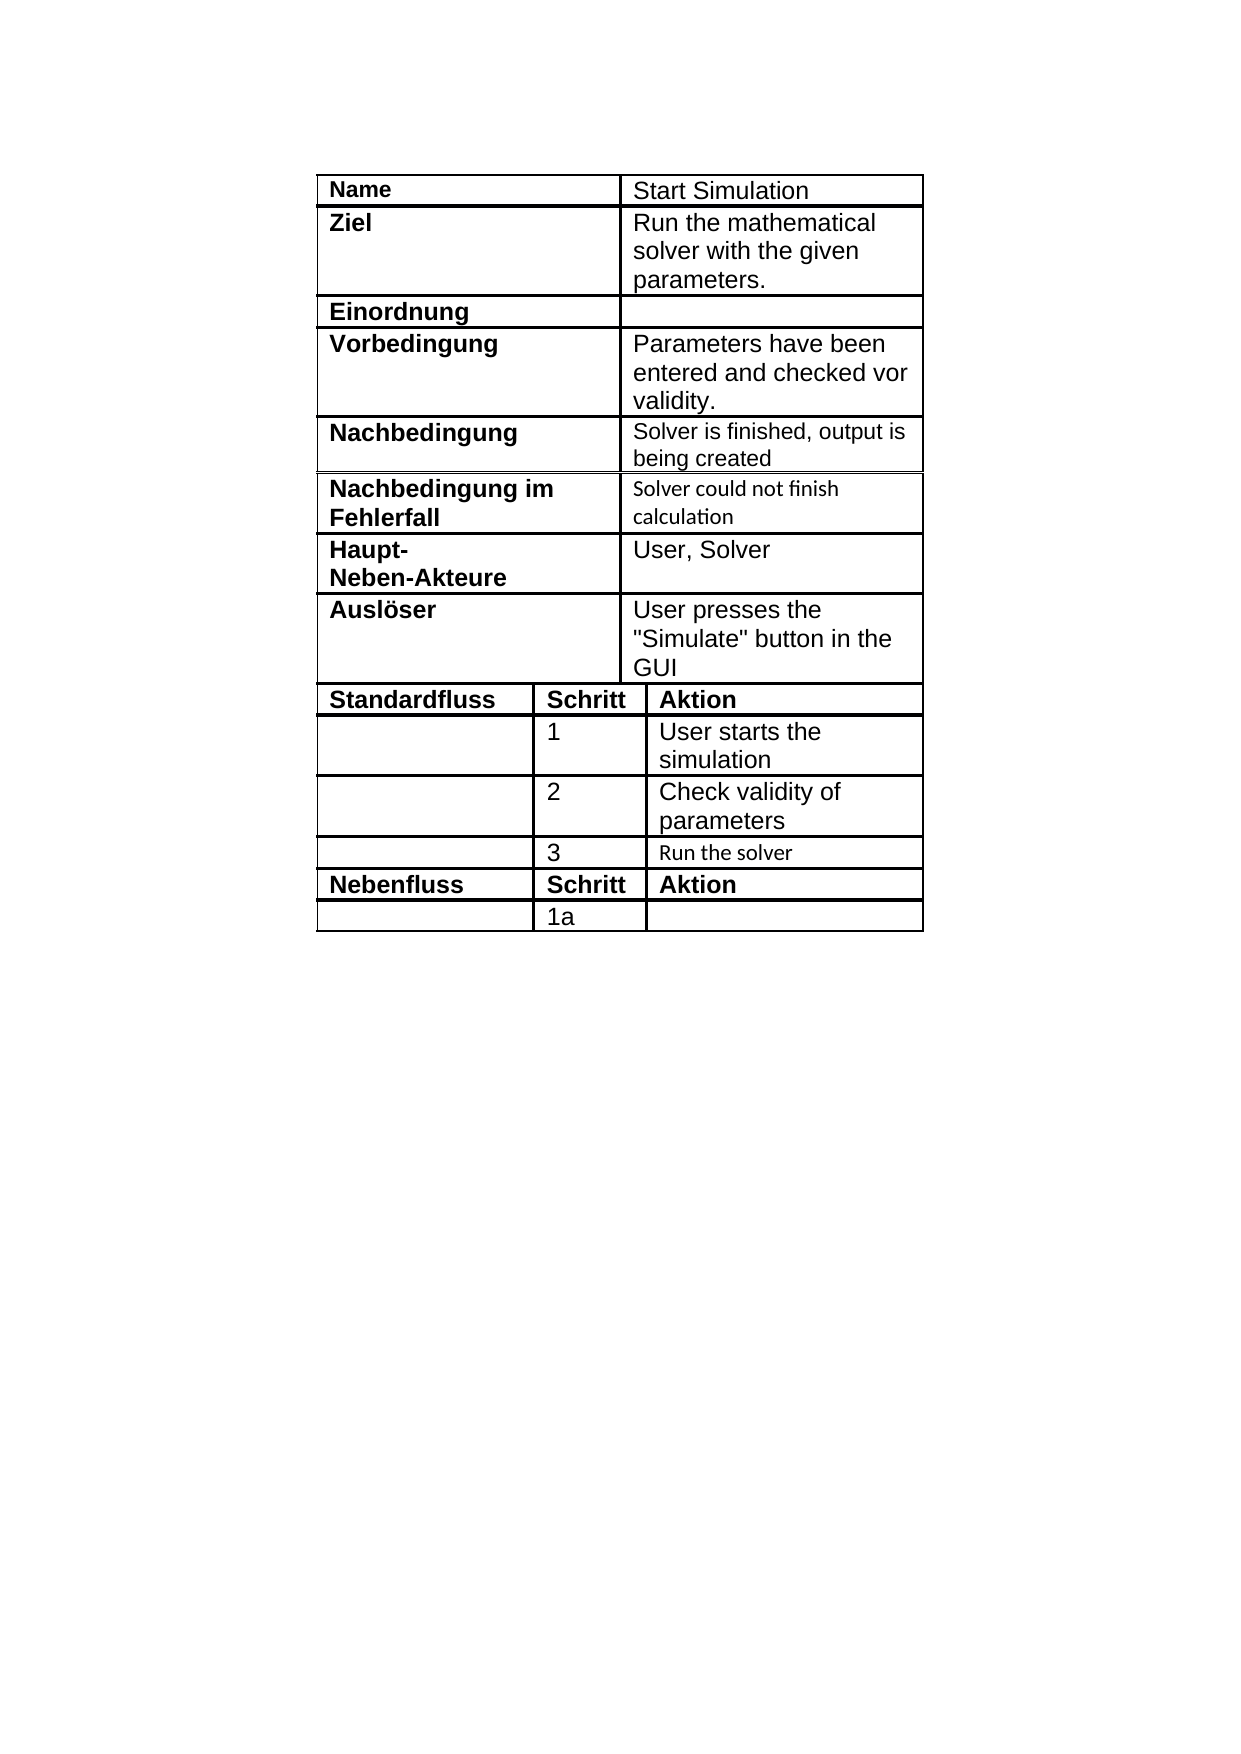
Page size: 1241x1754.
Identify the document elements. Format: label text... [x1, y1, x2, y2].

table_cell [648, 902, 922, 930]
table_cell Vorbedingung [318, 329, 619, 415]
table_cell Haupt- Neben-Akteure [318, 535, 619, 592]
table_cell Schritt [535, 870, 645, 898]
table_cell [622, 297, 922, 326]
table_header Name [318, 176, 619, 204]
table_cell User presses the "Simulate" button in the GUI [622, 595, 922, 682]
table_cell Nachbedingung [318, 418, 619, 471]
table_cell User starts the simulation [648, 717, 922, 774]
table_cell Schritt [535, 685, 645, 713]
table_cell Run the mathematical solver with the given parameters. [622, 208, 922, 294]
table_cell [318, 717, 532, 774]
table_cell Einordnung [318, 297, 619, 326]
table_cell 1 [535, 717, 645, 774]
table_cell 1a [535, 902, 645, 930]
table_cell Aktion [648, 870, 922, 898]
table_cell Nebenfluss [318, 870, 532, 898]
table_cell Aktion [648, 685, 922, 713]
table_cell Ziel [318, 208, 619, 294]
table_cell Nachbedingung im Fehlerfall [318, 474, 619, 532]
table_cell Standardfluss [318, 685, 532, 713]
table_cell Solver could not finish calculation [622, 474, 922, 532]
table_cell Solver is finished, output is being created [622, 418, 922, 471]
table_cell Check validity of parameters [648, 777, 922, 835]
table_cell [318, 838, 532, 867]
table_header Start Simulation [622, 176, 922, 204]
table_cell 3 [535, 838, 645, 867]
table_cell Parameters have been entered and checked vor validity. [622, 329, 922, 415]
table_cell User, Solver [622, 535, 922, 592]
table_cell [318, 777, 532, 835]
table_cell [318, 902, 532, 930]
table_cell Auslöser [318, 595, 619, 682]
table_cell 2 [535, 777, 645, 835]
table_cell Run the solver [648, 838, 922, 867]
